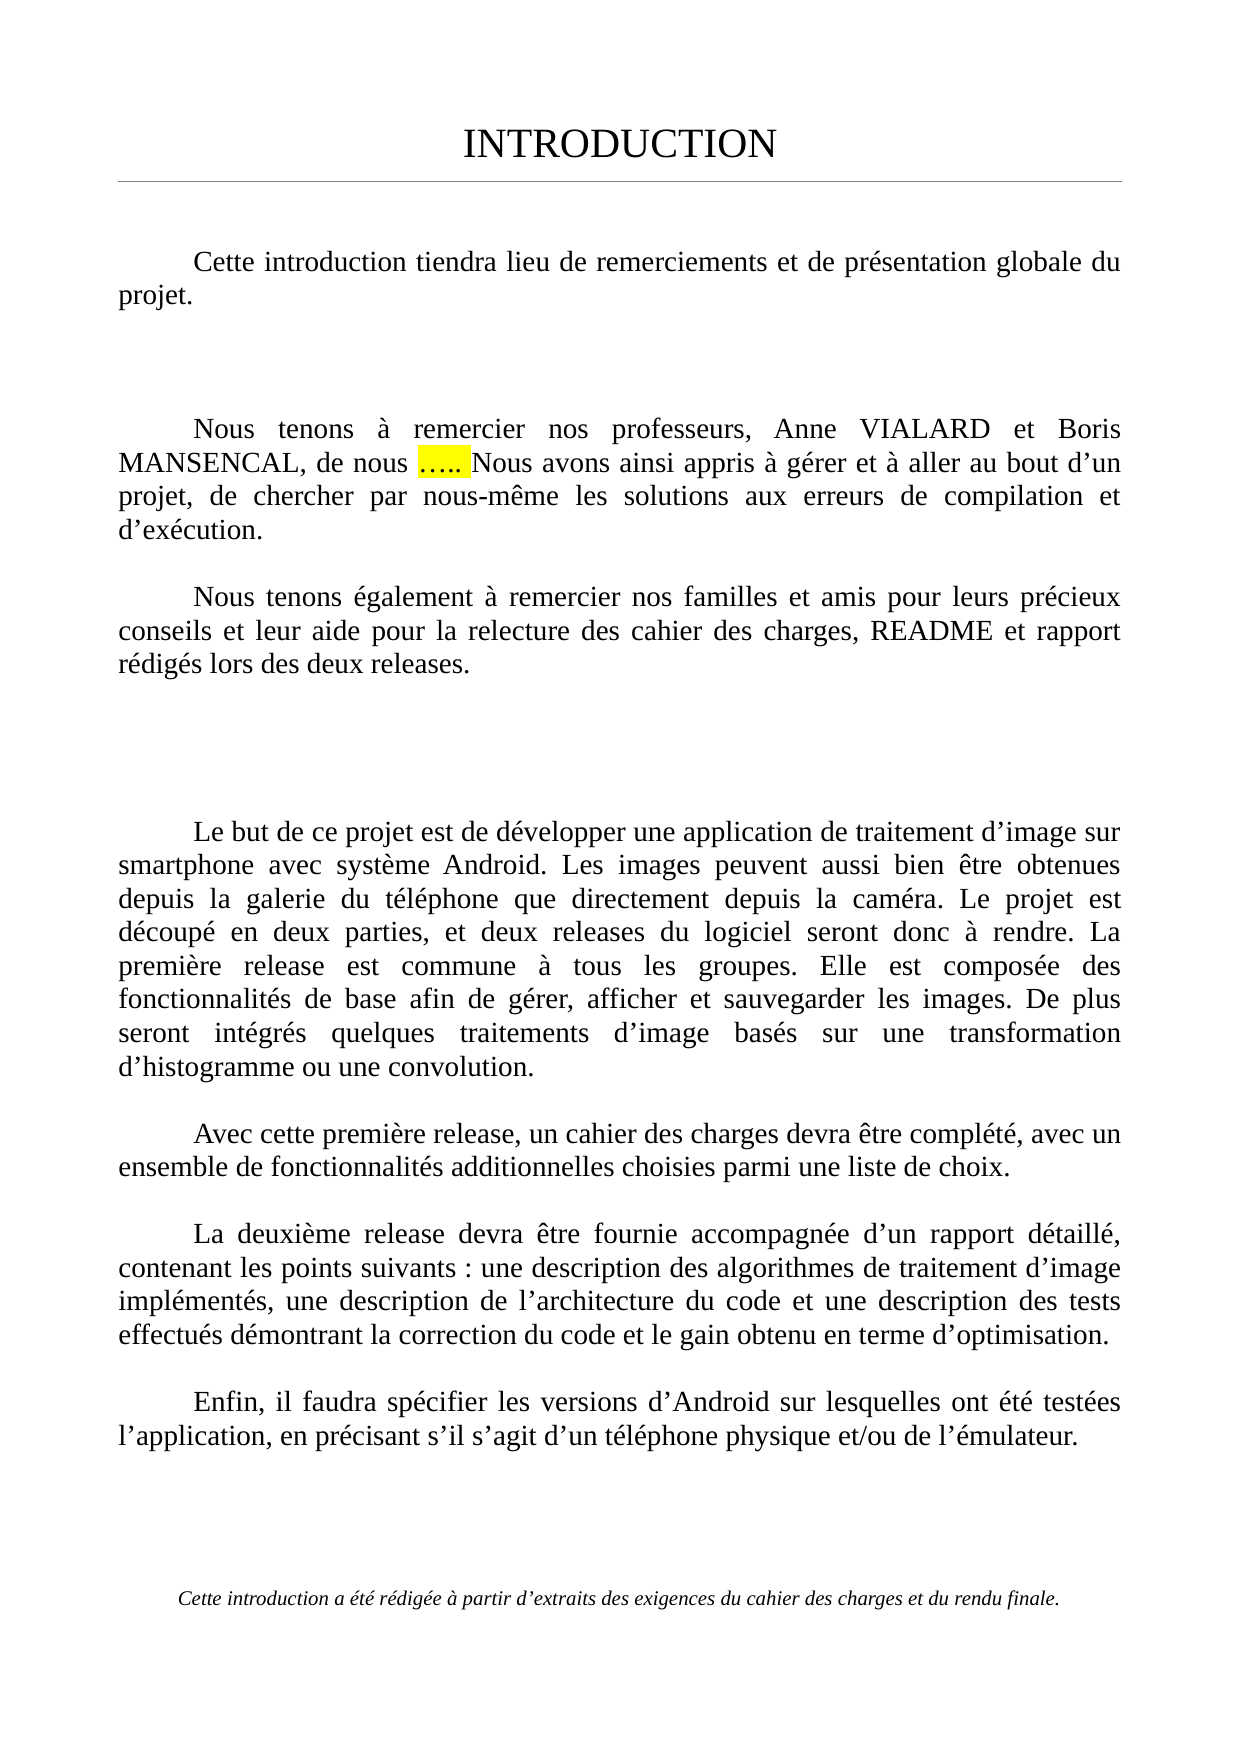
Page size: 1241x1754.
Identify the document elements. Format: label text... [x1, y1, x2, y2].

text INTRODUCTION [118, 118, 1122, 166]
text Avec cette première release, un cahier des charges devra être complété, avec un ensemble de fonctionnalités additionnelles choisies parmi une liste de choix. [118, 1116, 1122, 1183]
text Le but de ce projet est de développer une application de traitement d’image sur smartphone avec système Android. Les images peuvent aussi bien être obtenues depuis la galerie du téléphone que directement depuis la caméra. Le projet est découpé en deux parties, et deux releases du logiciel seront donc à rendre. La première release est commune à tous les groupes. Elle est composée des fonctionnalités de base afin de gérer, afficher et sauvegarder les images. De plus seront intégrés quelques traitements d’image basés sur une transformation d’histogramme ou une convolution. [118, 814, 1122, 1082]
text Enfin, il faudra spécifier les versions d’Android sur lesquelles ont été testées l’application, en précisant s’il s’agit d’un téléphone physique et/ou de l’émulateur. [118, 1384, 1122, 1451]
text Nous tenons également à remercier nos familles et amis pour leurs précieux conseils et leur aide pour la relecture des cahier des charges, README et rapport rédigés lors des deux releases. [118, 579, 1122, 680]
text Cette introduction tiendra lieu de remerciements et de présentation globale du projet. [118, 244, 1122, 311]
text Nous tenons à remercier nos professeurs, Anne VIALARD et Boris MANSENCAL, de nous ….. Nous avons ainsi appris à gérer et à aller au bout d’un projet, de chercher par nous-même les solutions aux erreurs de compilation et d’exécution. [118, 411, 1122, 546]
text Cette introduction a été rédigée à partir d’extraits des exigences du cahier des charges et du rendu finale. [118, 1585, 1122, 1609]
text La deuxième release devra être fournie accompagnée d’un rapport détaillé, contenant les points suivants : une description des algorithmes de traitement d’image implémentés, une description de l’architecture du code et une description des tests effectués démontrant la correction du code et le gain obtenu en terme d’optimisation. [118, 1216, 1122, 1351]
